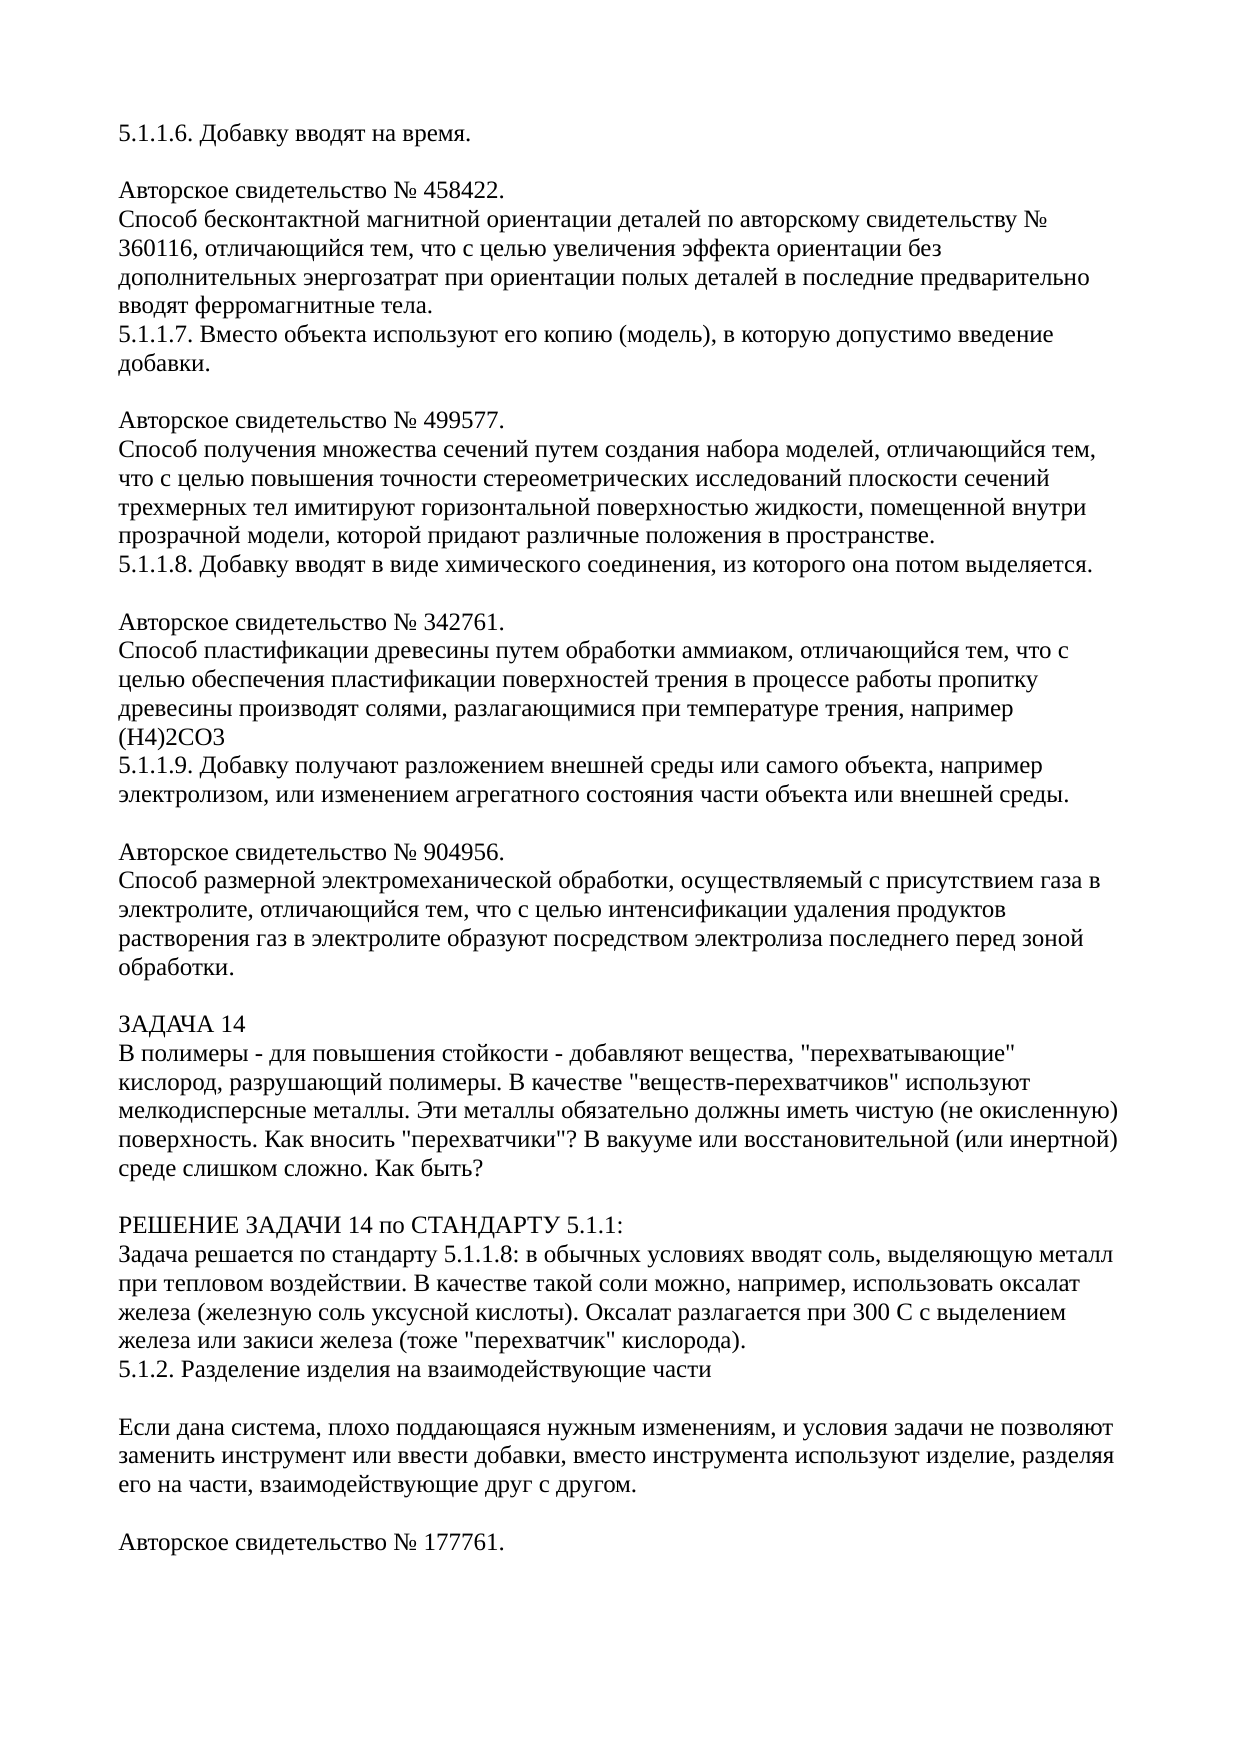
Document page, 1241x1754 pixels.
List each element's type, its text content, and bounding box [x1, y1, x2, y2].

text Если дана система, плохо поддающаяся нужным изменениям, и условия задачи не позволяют заменить инструмент или ввести добавки, вместо инструмента используют изделие, разделяя его на части, взаимодействующие друг с другом. [118, 1412, 1122, 1498]
text 5.1.2. Разделение изделия на взаимодействующие части [118, 1354, 1122, 1383]
text Авторское свидетельство № 342761. [118, 607, 1122, 636]
text Задача решается по стандарту 5.1.1.8: в обычных условиях вводят соль, выделяющую металл при тепловом воздействии. В качестве такой соли можно, например, использовать оксалат железа (железную соль уксусной кислоты). Оксалат разлагается при 300 С с выделением железа или закиси железа (тоже "перехватчик" кислорода). [118, 1239, 1122, 1354]
text Авторское свидетельство № 904956. [118, 837, 1122, 866]
text В полимеры - для повышения стойкости - добавляют вещества, "перехватывающие" кислород, разрушающий полимеры. В качестве "веществ-перехватчиков" используют мелкодисперсные металлы. Эти металлы обязательно должны иметь чистую (не окисленную) поверхность. Как вносить "перехватчики"? В вакууме или восстановительной (или инертной) среде слишком сложно. Как быть? [118, 1038, 1122, 1182]
text 5.1.1.8. Добавку вводят в виде химического соединения, из которого она потом выделяется. [118, 549, 1122, 578]
text ЗАДАЧА 14 [118, 1009, 1122, 1038]
text Авторское свидетельство № 177761. [118, 1527, 1122, 1556]
text Способ получения множества сечений путем создания набора моделей, отличающийся тем, что с целью повышения точности стереометрических исследований плоскости сечений трехмерных тел имитируют горизонтальной поверхностью жидкости, помещенной внутри прозрачной модели, которой придают различные положения в пространстве. [118, 434, 1122, 549]
text Способ размерной электромеханической обработки, осуществляемый с присутствием газа в электролите, отличающийся тем, что с целью интенсификации удаления продуктов растворения газ в электролите образуют посредством электролиза последнего перед зоной обработки. [118, 866, 1122, 981]
text 5.1.1.7. Вместо объекта используют его копию (модель), в которую допустимо введение добавки. [118, 319, 1122, 377]
text 5.1.1.9. Добавку получают разложением внешней среды или самого объекта, например электролизом, или изменением агрегатного состояния части объекта или внешней среды. [118, 751, 1122, 808]
text Авторское свидетельство № 499577. [118, 406, 1122, 434]
text Способ пластификации древесины путем обработки аммиаком, отличающийся тем, что с целью обеспечения пластификации поверхностей трения в процессе работы пропитку древесины производят солями, разлагающимися при температуре трения, например (Н4)2СО3 [118, 636, 1122, 751]
text Авторское свидетельство № 458422. [118, 176, 1122, 204]
text 5.1.1.6. Добавку вводят на время. [118, 118, 1122, 147]
text Способ бесконтактной магнитной ориентации деталей по авторскому свидетельству № 360116, отличающийся тем, что с целью увеличения эффекта ориентации без дополнительных энергозатрат при ориентации полых деталей в последние предварительно вводят ферромагнитные тела. [118, 204, 1122, 319]
text РЕШЕНИЕ ЗАДАЧИ 14 по СТАНДАРТУ 5.1.1: [118, 1211, 1122, 1239]
